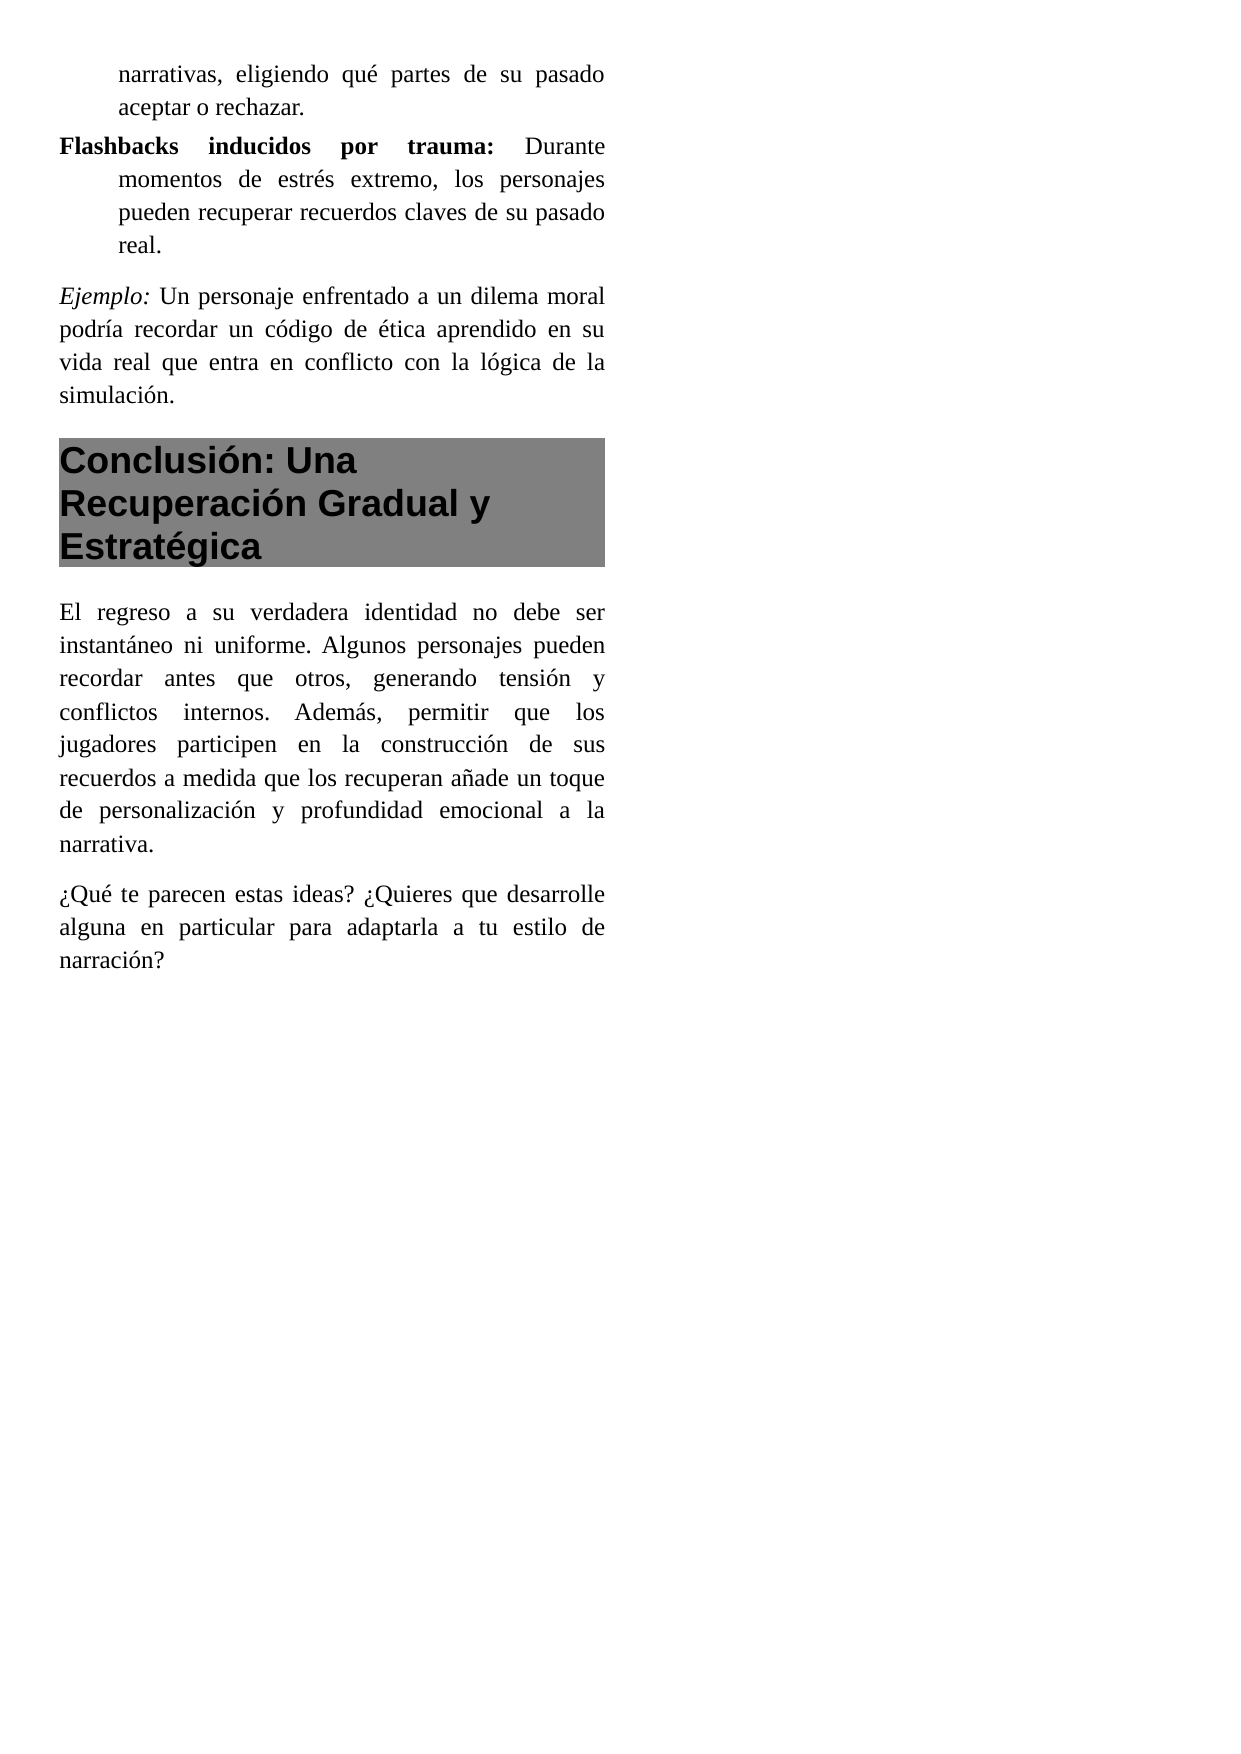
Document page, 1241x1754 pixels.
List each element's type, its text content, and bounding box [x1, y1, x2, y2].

text Flashbacks inducidos por trauma: Durante momentos de estrés extremo, los personajes pueden recuperar recuerdos claves de su pasado real. [59, 131, 605, 259]
text ¿Qué te parecen estas ideas? ¿Quieres que desarrolle alguna en particular para adaptarla a tu estilo de narración? [59, 879, 605, 974]
subtitle Conclusión: Una Recuperación Gradual y Estratégica [59, 438, 605, 567]
text Ejemplo: Un personaje enfrentado a un dilema moral podría recordar un código de ética aprendido en su vida real que entra en conflicto con la lógica de la simulación. [59, 281, 605, 409]
text narrativas, eligiendo qué partes de su pasado aceptar o rechazar. [59, 59, 605, 121]
text El regreso a su verdadera identidad no debe ser instantáneo ni uniforme. Algunos personajes pueden recordar antes que otros, generando tensión y conflictos internos. Además, permitir que los jugadores participen en la construcción de sus recuerdos a medida que los recuperan añade un toque de personalización y profundidad emocional a la narrativa. [59, 597, 605, 857]
